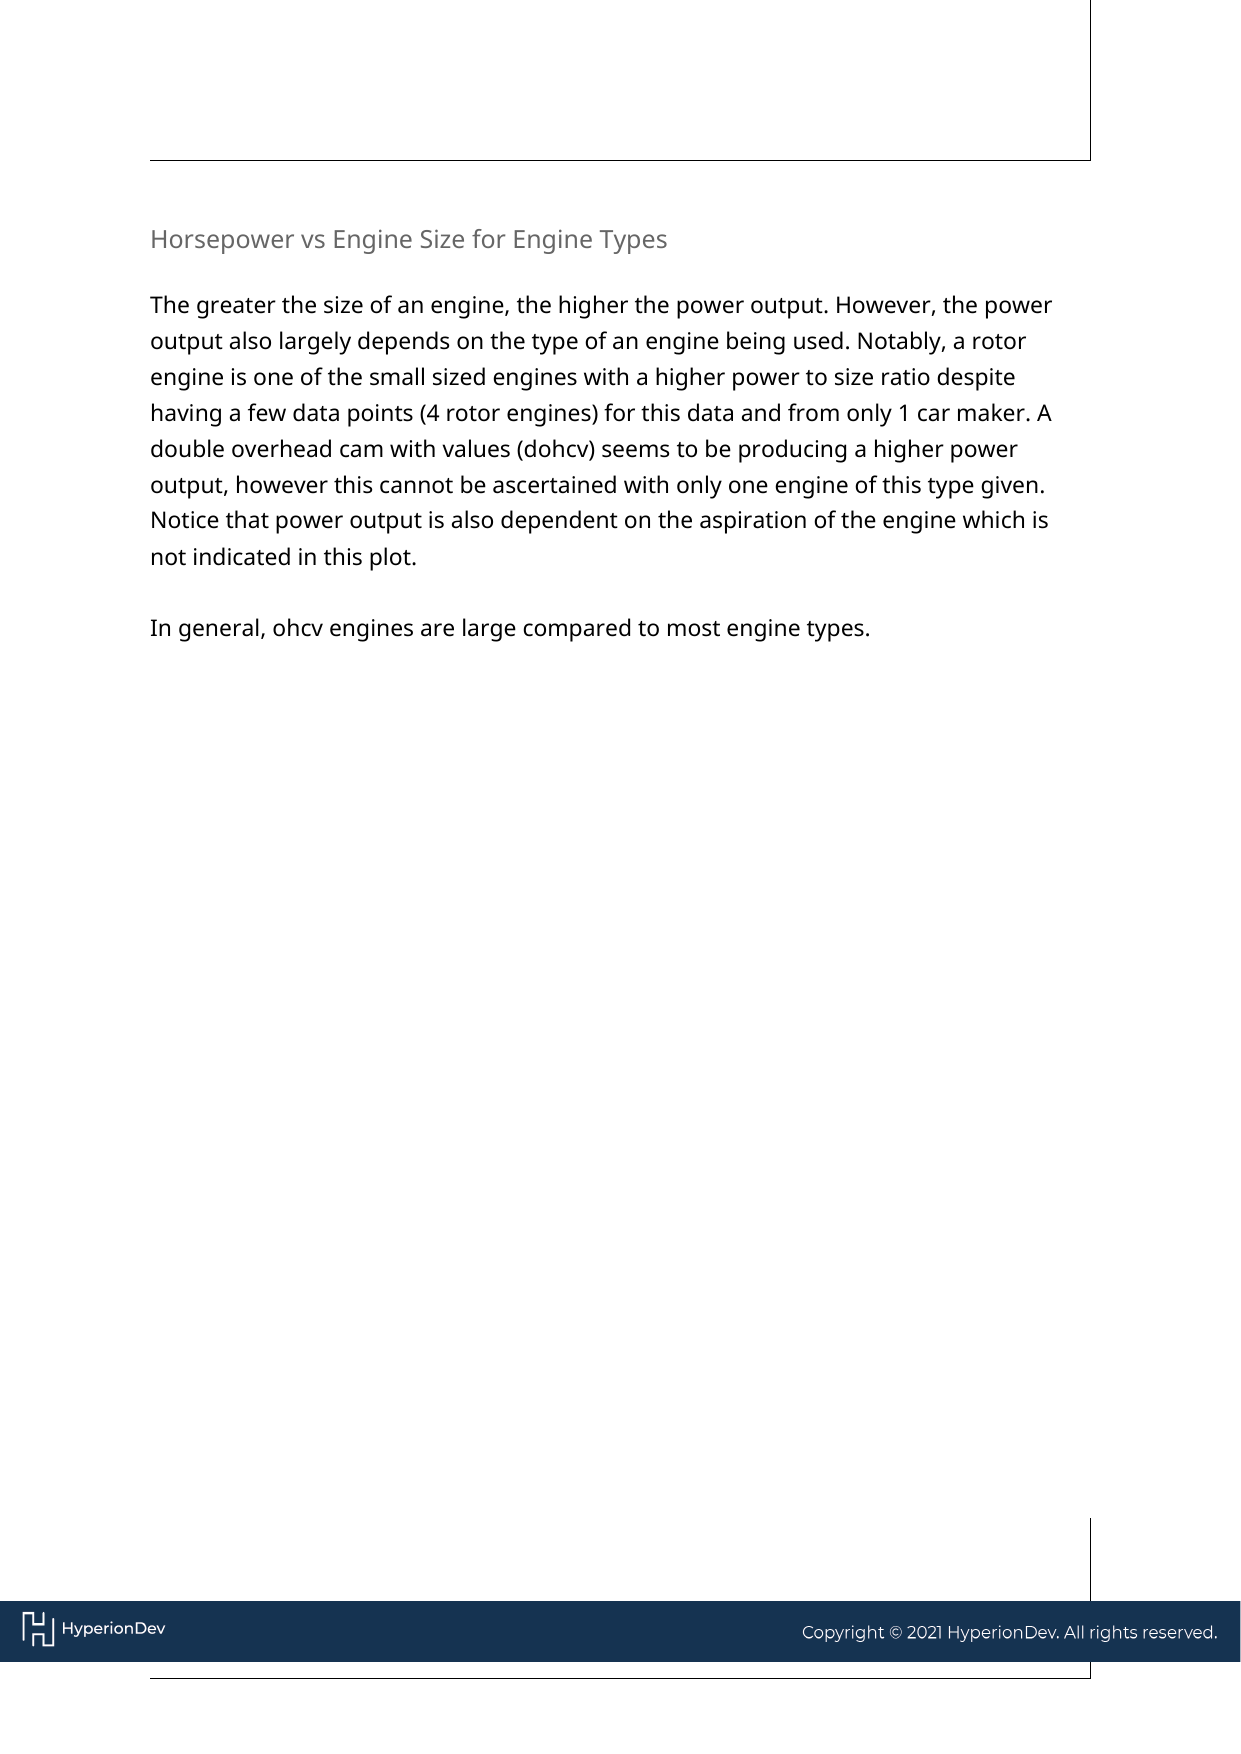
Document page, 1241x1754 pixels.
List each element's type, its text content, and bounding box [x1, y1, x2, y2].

text In general, ohcv engines are large compared to most engine types. [150, 612, 1091, 643]
text Horsepower vs Engine Size for Engine Types [150, 221, 1091, 255]
text The greater the size of an engine, the higher the power output. However, the power output also largely depends on the type of an engine being used. Notably, a rotor engine is one of the small sized engines with a higher power to size ratio despite having a few data points (4 rotor engines) for this data and from only 1 car maker. A double overhead cam with values (dohcv) seems to be producing a higher power output, however this cannot be ascertained with only one engine of this type given. Notice that power output is also dependent on the aspiration of the engine which is not indicated in this plot. [150, 289, 1091, 572]
